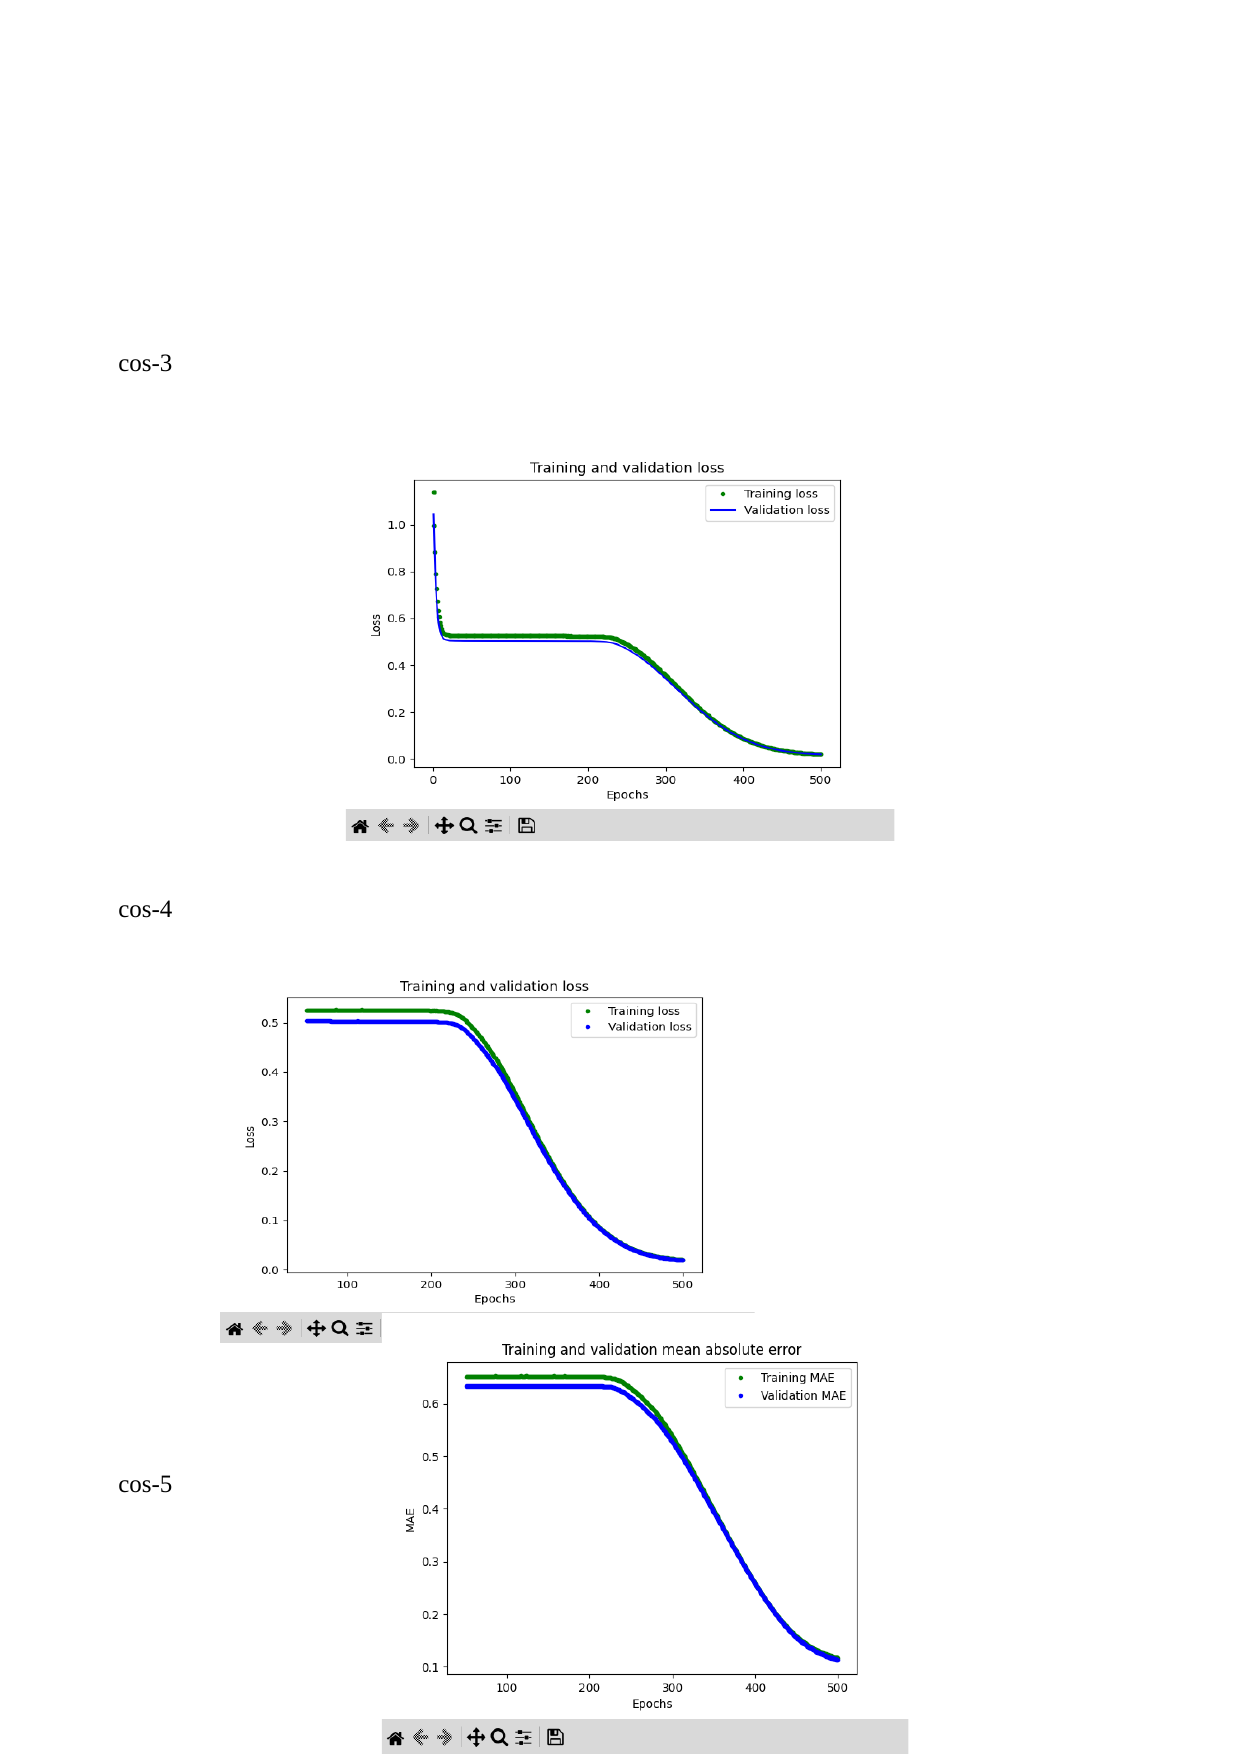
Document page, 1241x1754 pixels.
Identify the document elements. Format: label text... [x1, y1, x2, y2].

picture [345, 434, 895, 841]
text [909, 1469, 1122, 1498]
picture [220, 955, 909, 1754]
text cos-4 [118, 894, 1122, 923]
text cos-3 [118, 348, 1122, 377]
text cos-5 [118, 1469, 381, 1498]
